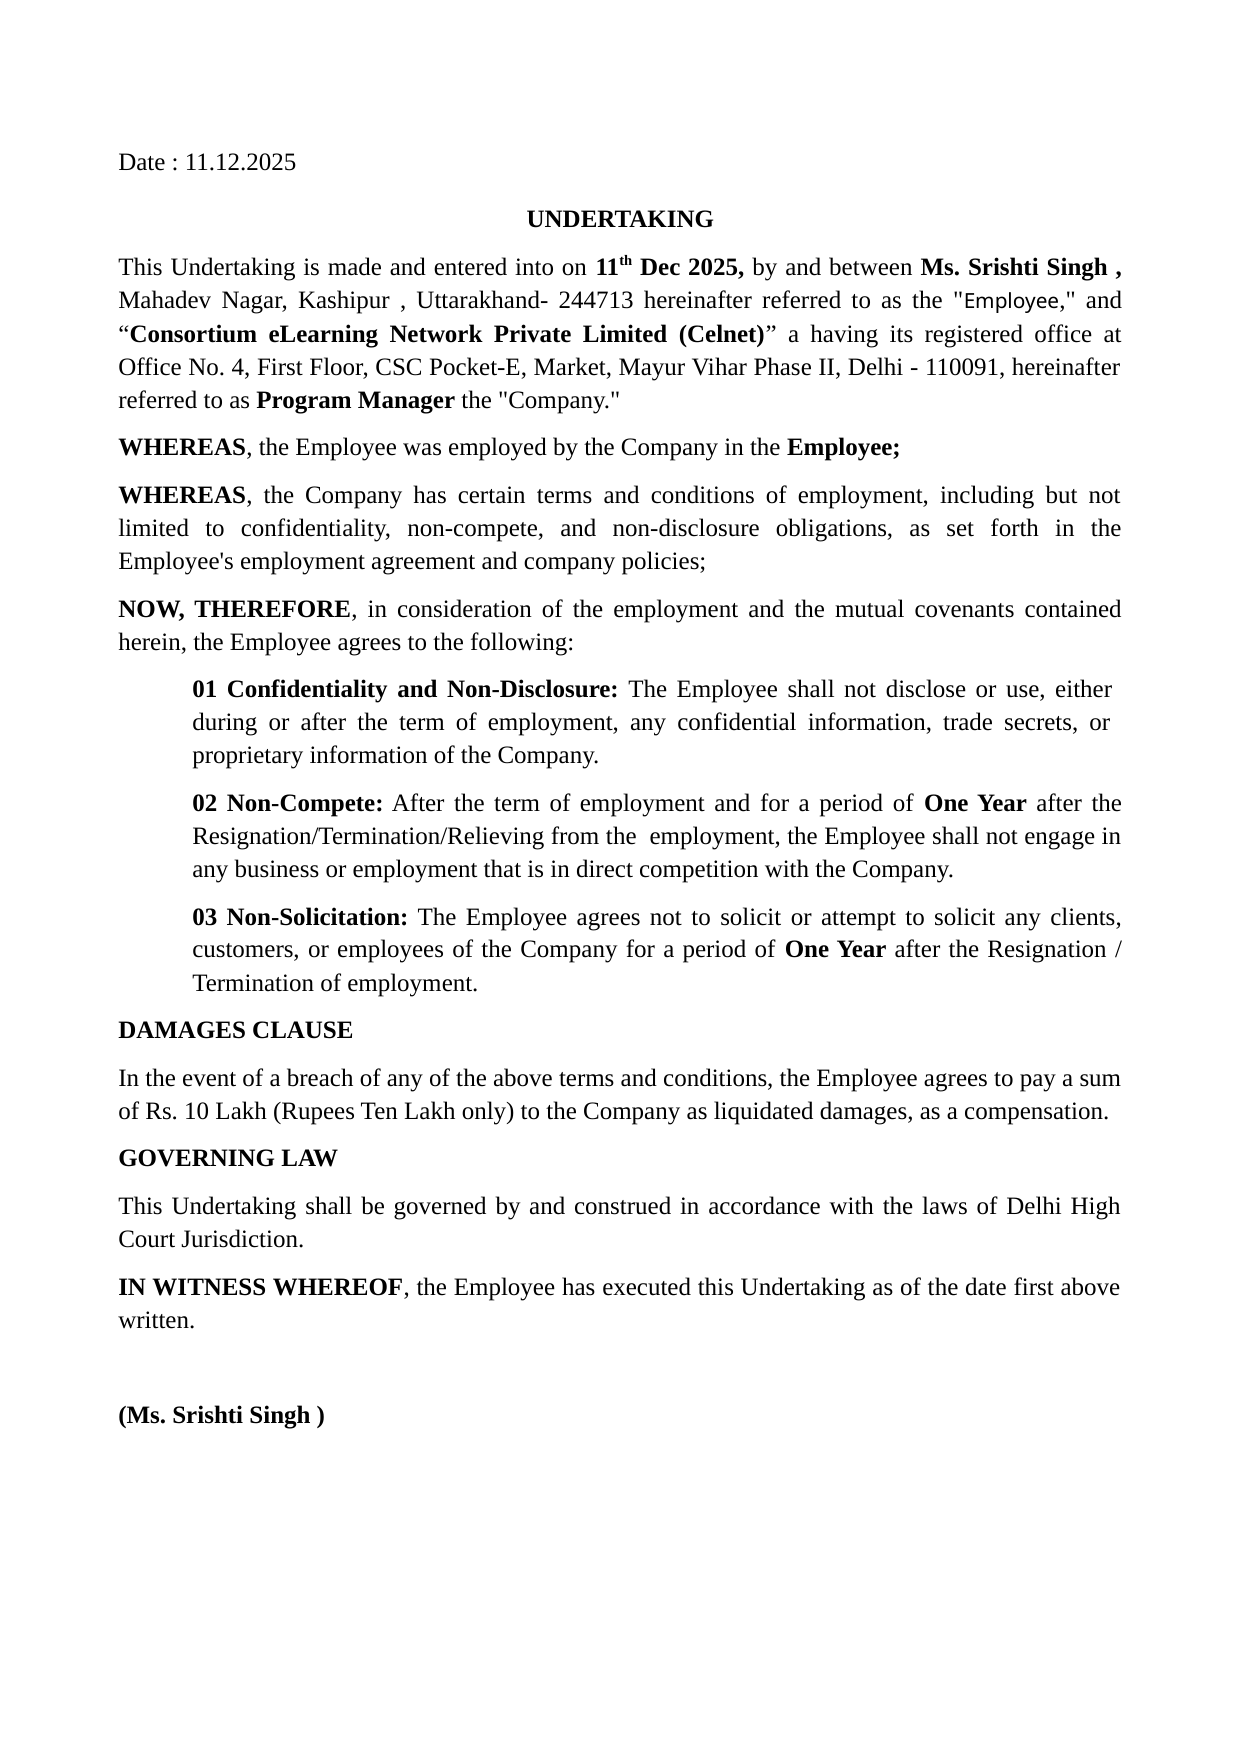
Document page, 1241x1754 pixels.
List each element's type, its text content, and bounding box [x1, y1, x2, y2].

list 02 Non-Compete: After the term of employment and for a period of One Year after the Resignation/Termination/Relieving from the employment, the Employee shall not engage in any business or employment that is in direct competition with the Company. [162, 788, 1122, 883]
text This Undertaking is made and entered into on 11th Dec 2025, by and between Ms. Srishti Singh , Mahadev Nagar, Kashipur , Uttarakhand- 244713 hereinafter referred to as the "Employee," and “Consortium eLearning Network Private Limited (Celnet)” a having its registered office at Office No. 4, First Floor, CSC Pocket-E, Market, Mayur Vihar Phase II, Delhi - 110091, hereinafter referred to as Program Manager the "Company." [118, 252, 1122, 413]
text NOW, THEREFORE, in consideration of the employment and the mutual covenants contained herein, the Employee agrees to the following: [118, 594, 1122, 655]
list 03 Non-Solicitation: The Employee agrees not to solicit or attempt to solicit any clients, customers, or employees of the Company for a period of One Year after the Resignation / Termination of employment. [162, 902, 1122, 996]
text In the event of a breach of any of the above terms and conditions, the Employee agrees to pay a sum of Rs. 10 Lakh (Rupees Ten Lakh only) to the Company as liquidated damages, as a compensation. [118, 1063, 1122, 1124]
text WHEREAS, the Company has certain terms and conditions of employment, including but not limited to confidentiality, non-compete, and non-disclosure obligations, as set forth in the Employee's employment agreement and company policies; [118, 480, 1122, 575]
text This Undertaking shall be governed by and construed in accordance with the laws of Delhi High Court Jurisdiction. [118, 1191, 1122, 1253]
text WHEREAS, the Employee was employed by the Company in the Employee; [118, 432, 1122, 461]
text 01 Confidentiality and Non-Disclosure: The Employee shall not disclose or use, either during or after the term of employment, any confidential information, trade secrets, or proprietary information of the Company. [118, 674, 1122, 769]
text Date : 11.12.2025 [118, 147, 1122, 176]
text GOVERNING LAW [118, 1143, 1122, 1172]
text (Ms. Srishti Singh ) [118, 1400, 1122, 1429]
text UNDERTAKING [118, 204, 1122, 233]
text DAMAGES CLAUSE [118, 1015, 1122, 1044]
text IN WITNESS WHEREOF, the Employee has executed this Undertaking as of the date first above written. [118, 1272, 1122, 1333]
